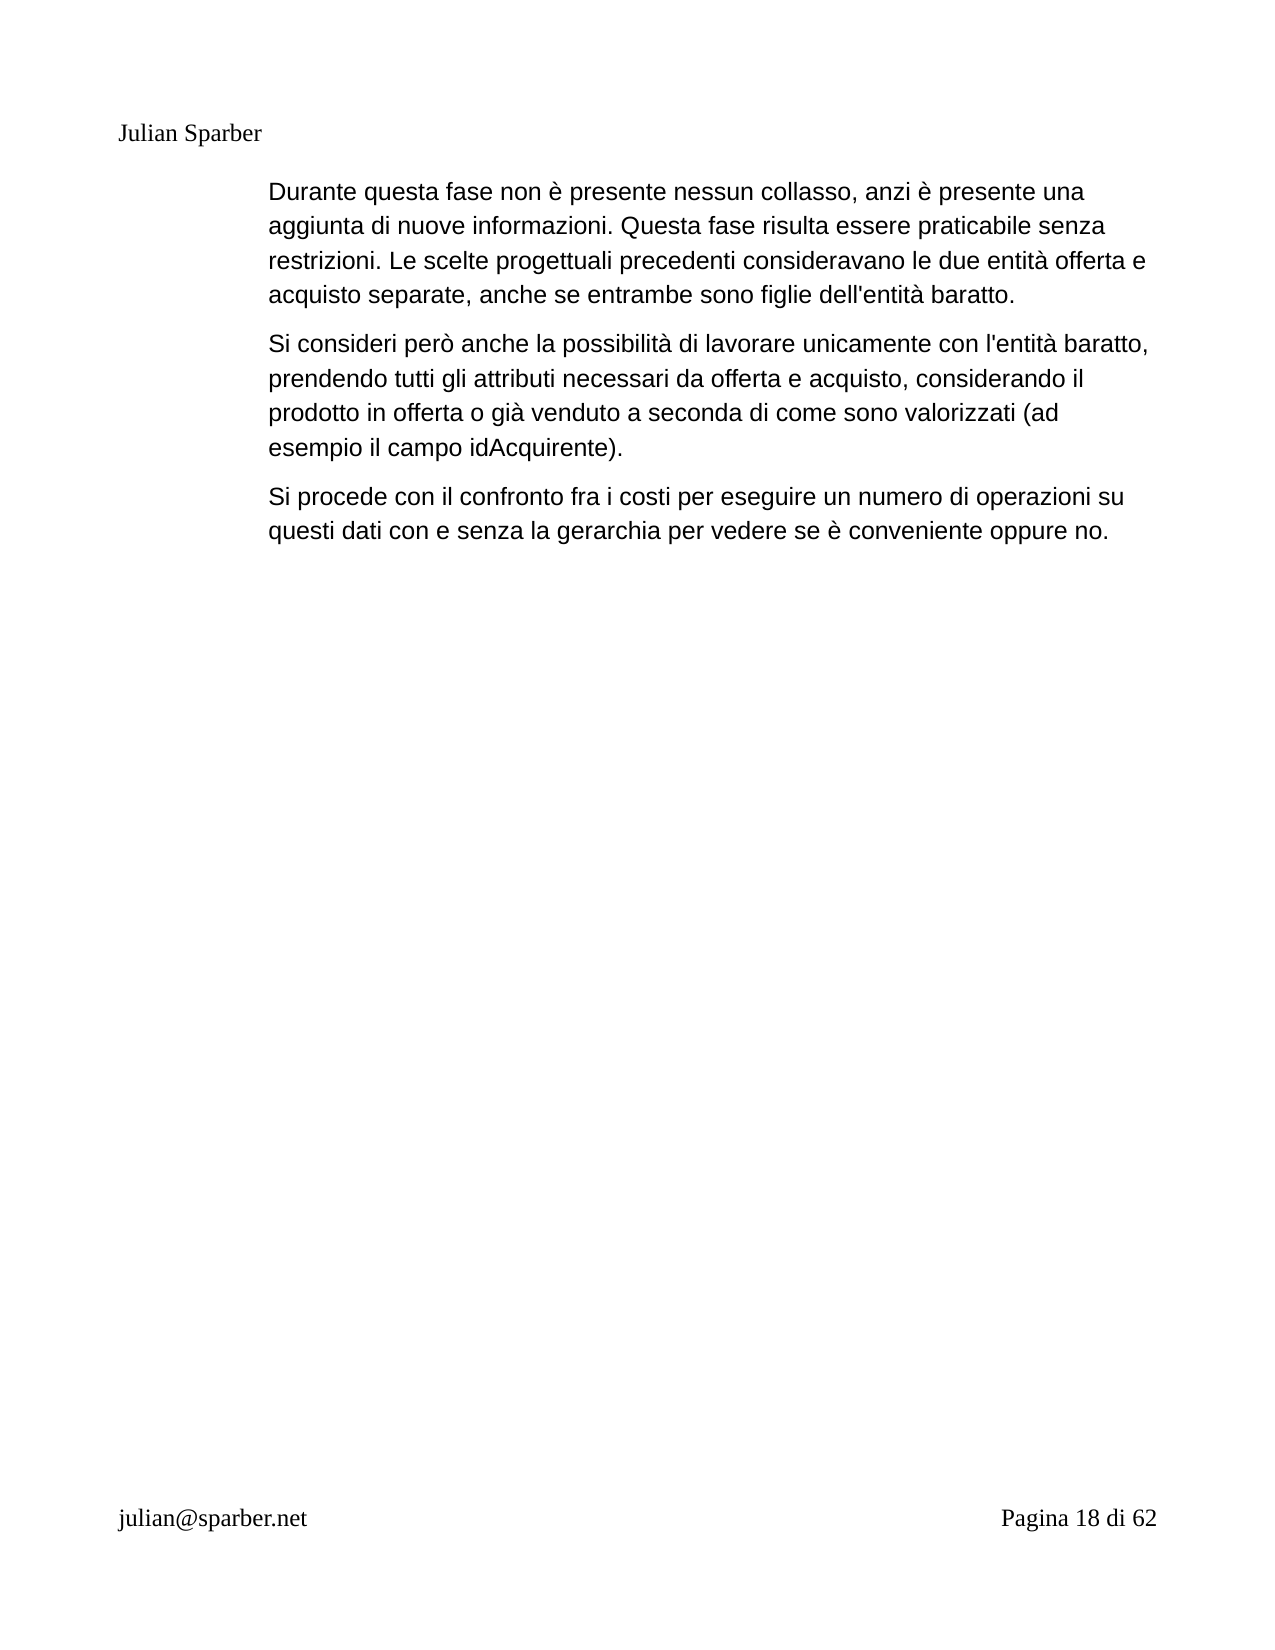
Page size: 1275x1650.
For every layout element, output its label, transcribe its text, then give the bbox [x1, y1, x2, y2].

list Si consideri però anche la possibilità di lavorare unicamente con l'entità baratto, prendendo tutti gli attributi necessari da offerta e acquisto, considerando il prodotto in offerta o già venduto a seconda di come sono valorizzati (ad esempio il campo idAcquirente). [231, 329, 1157, 462]
list Si procede con il confronto fra i costi per eseguire un numero di operazioni su questi dati con e senza la gerarchia per vedere se è conveniente oppure no. [231, 482, 1157, 545]
list Durante questa fase non è presente nessun collasso, anzi è presente una aggiunta di nuove informazioni. Questa fase risulta essere praticabile senza restrizioni. Le scelte progettuali precedenti consideravano le due entità offerta e acquisto separate, anche se entrambe sono figlie dell'entità baratto. [231, 177, 1157, 309]
